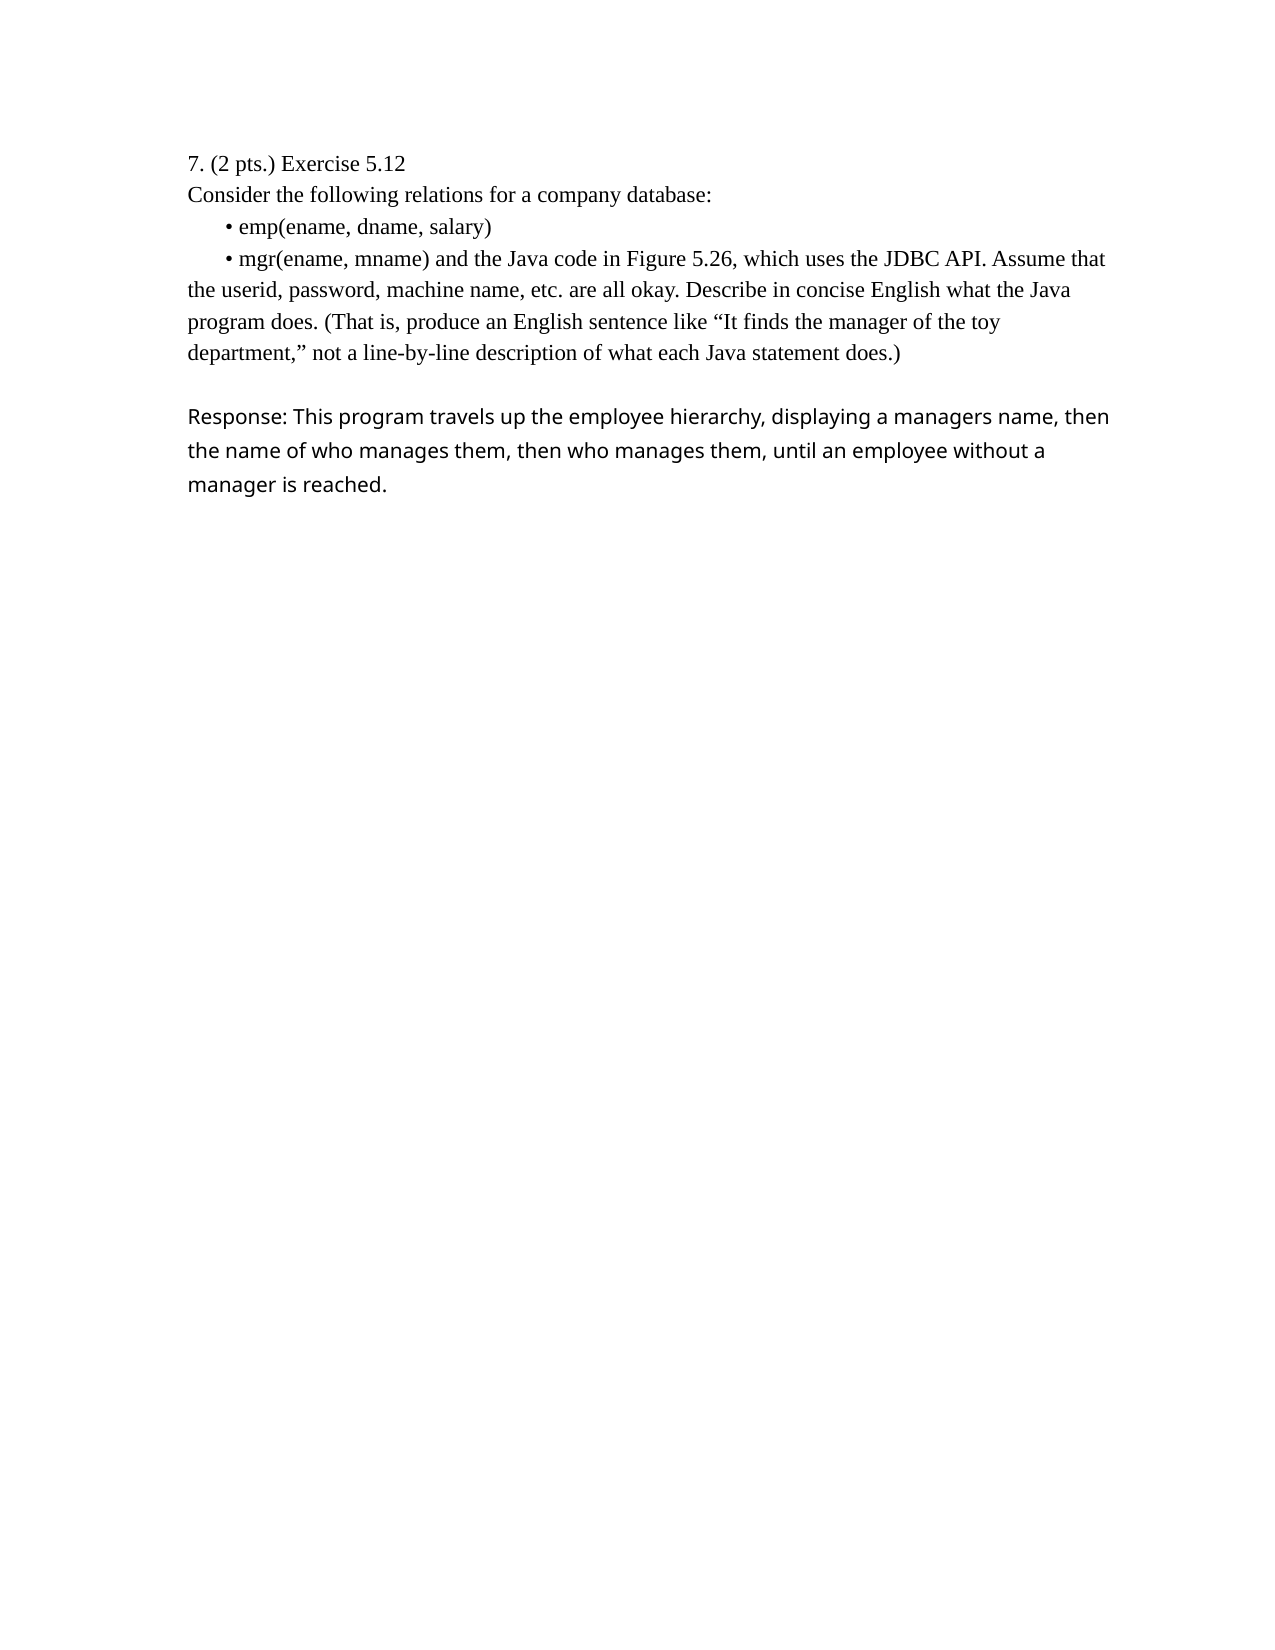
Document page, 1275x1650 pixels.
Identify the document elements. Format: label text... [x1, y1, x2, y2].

text • emp(ename, dname, salary) [187, 213, 1125, 239]
text Response: This program travels up the employee hierarchy, displaying a managers name, then the name of who manages them, then who manages them, until an employee without a manager is reached. [187, 402, 1125, 499]
text Consider the following relations for a company database: [187, 182, 1125, 208]
text 7. (2 pts.) Exercise 5.12 [187, 150, 1125, 176]
text • mgr(ename, mname) and the Java code in Figure 5.26, which uses the JDBC API. Assume that the userid, password, machine name, etc. are all okay. Describe in concise English what the Java program does. (That is, produce an English sentence like “It finds the manager of the toy department,” not a line-by-line description of what each Java statement does.) [187, 245, 1125, 366]
